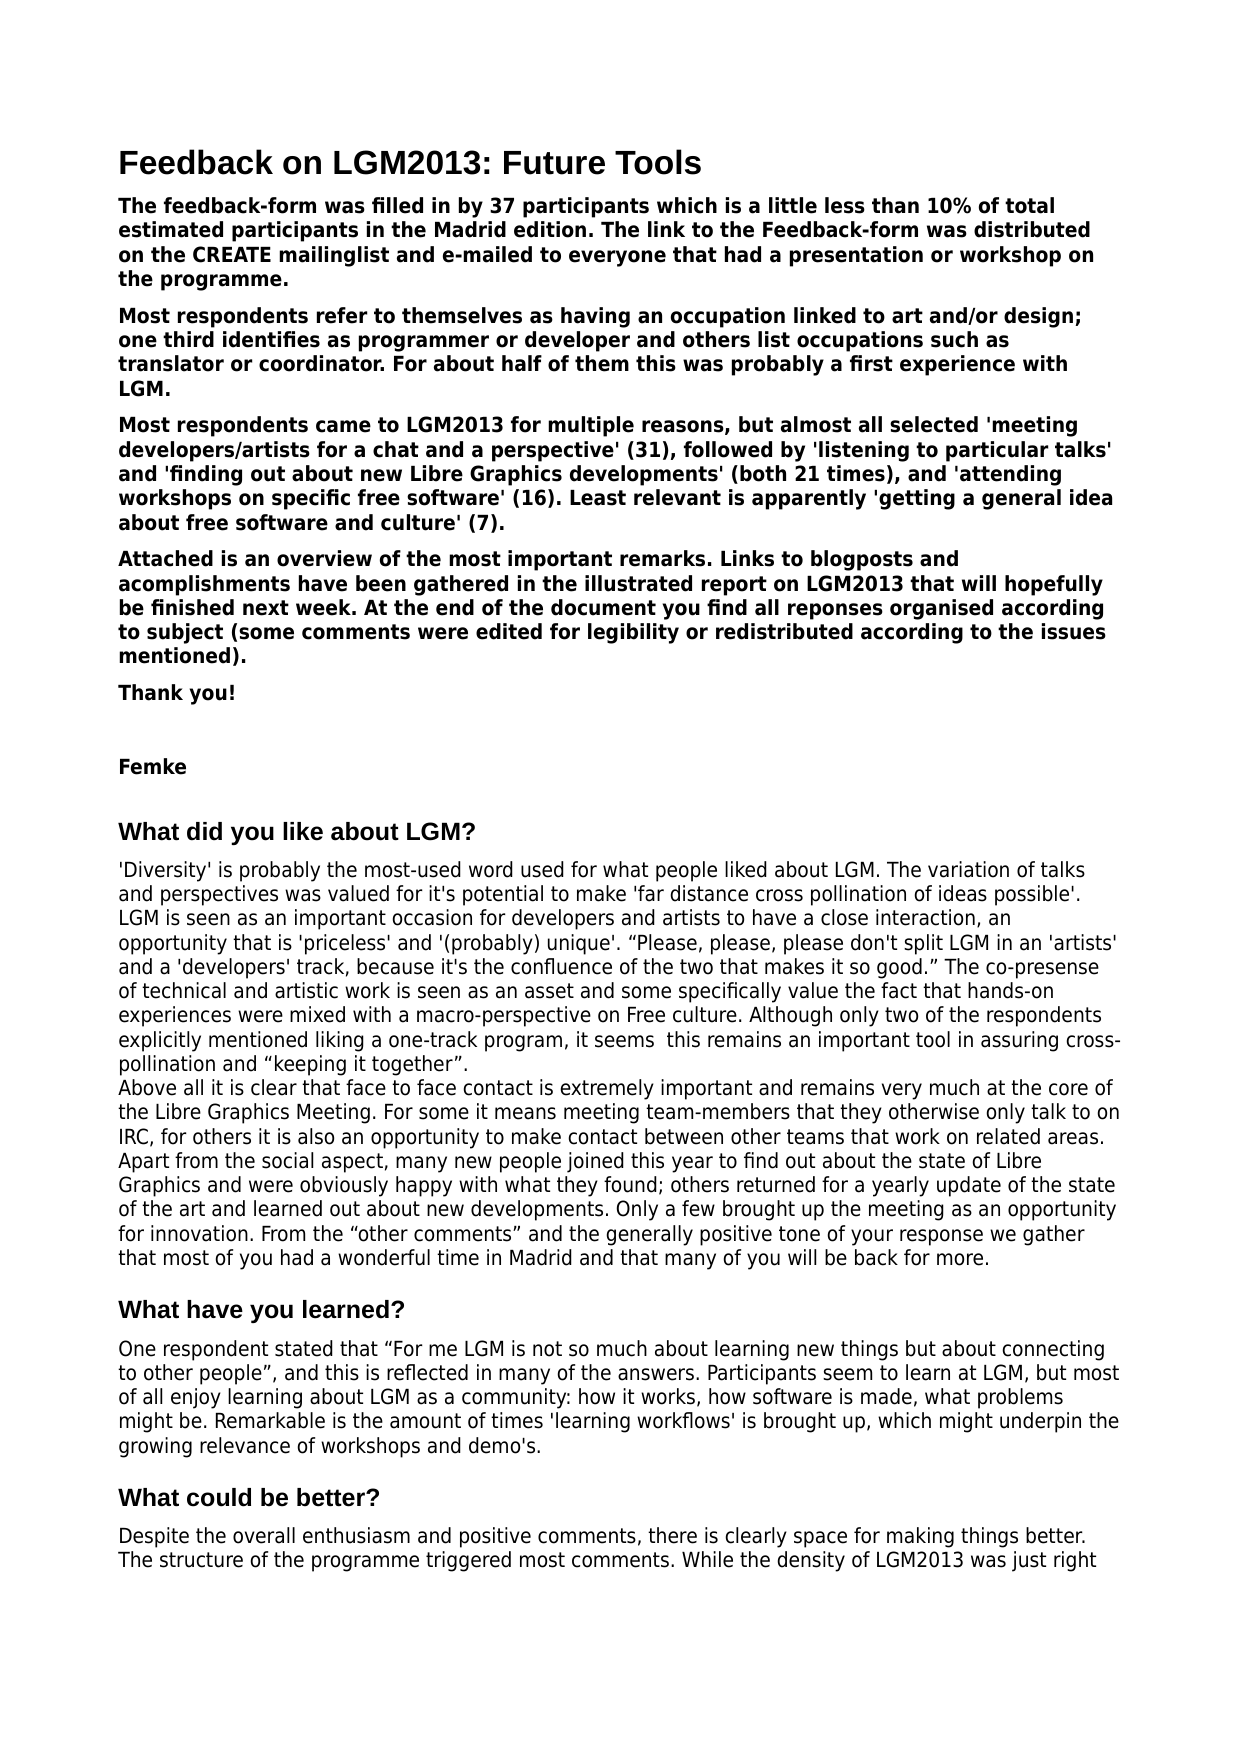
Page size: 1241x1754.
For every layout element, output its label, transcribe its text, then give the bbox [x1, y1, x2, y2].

text Attached is an overview of the most important remarks. Links to blogposts and acomplishments have been gathered in the illustrated report on LGM2013 that will hopefully be finished next week. At the end of the document you find all reponses organised according to subject (some comments were edited for legibility or redistributed according to the issues mentioned). [118, 547, 1122, 669]
text 'Diversity' is probably the most-used word used for what people liked about LGM. The variation of talks and perspectives was valued for it's potential to make 'far distance cross pollination of ideas possible'. LGM is seen as an important occasion for developers and artists to have a close interaction, an opportunity that is 'priceless' and '(probably) unique'. “Please, please, please don't split LGM in an 'artists' and a 'developers' track, because it's the confluence of the two that makes it so good.” The co-presense of technical and artistic work is seen as an asset and some specifically value the fact that hands-on experiences were mixed with a macro-perspective on Free culture. Although only two of the respondents explicitly mentioned liking a one-track program, it seems this remains an important tool in assuring cross-pollination and “keeping it together”. [118, 858, 1122, 1076]
text The feedback-form was filled in by 37 participants which is a little less than 10% of total estimated participants in the Madrid edition. The link to the Feedback-form was distributed on the CREATE mailinglist and e-mailed to everyone that had a presentation or workshop on the programme. [118, 194, 1122, 291]
subtitle Feedback on LGM2013: Future Tools [118, 143, 1122, 182]
text Thank you! [118, 681, 1122, 705]
subtitle What did you like about LGM? [118, 816, 1122, 845]
text Above all it is clear that face to face contact is extremely important and remains very much at the core of the Libre Graphics Meeting. For some it means meeting team-members that they otherwise only talk to on IRC, for others it is also an opportunity to make contact between other teams that work on related areas. [118, 1076, 1122, 1149]
text Most respondents refer to themselves as having an occupation linked to art and/or design; one third identifies as programmer or developer and others list occupations such as translator or coordinator. For about half of them this was probably a first experience with LGM. [118, 304, 1122, 401]
text Femke [118, 755, 1122, 779]
subtitle What could be better? [118, 1483, 1122, 1512]
text Most respondents came to LGM2013 for multiple reasons, but almost all selected 'meeting developers/artists for a chat and a perspective' (31), followed by 'listening to particular talks' and 'finding out about new Libre Graphics developments' (both 21 times), and 'attending workshops on specific free software' (16). Least relevant is apparently 'getting a general idea about free software and culture' (7). [118, 413, 1122, 535]
subtitle What have you learned? [118, 1295, 1122, 1324]
text Despite the overall enthusiasm and positive comments, there is clearly space for making things better. The structure of the programme triggered most comments. While the density of LGM2013 was just right [118, 1524, 1122, 1573]
text Apart from the social aspect, many new people joined this year to find out about the state of Libre Graphics and were obviously happy with what they found; others returned for a yearly update of the state of the art and learned out about new developments. Only a few brought up the meeting as an opportunity for innovation. From the “other comments” and the generally positive tone of your response we gather that most of you had a wonderful time in Madrid and that many of you will be back for more. [118, 1149, 1122, 1270]
text One respondent stated that “For me LGM is not so much about learning new things but about connecting to other people”, and this is reflected in many of the answers. Participants seem to learn at LGM, but most of all enjoy learning about LGM as a community: how it works, how software is made, what problems might be. Remarkable is the amount of times 'learning workflows' is brought up, which might underpin the growing relevance of workshops and demo's. [118, 1337, 1122, 1458]
